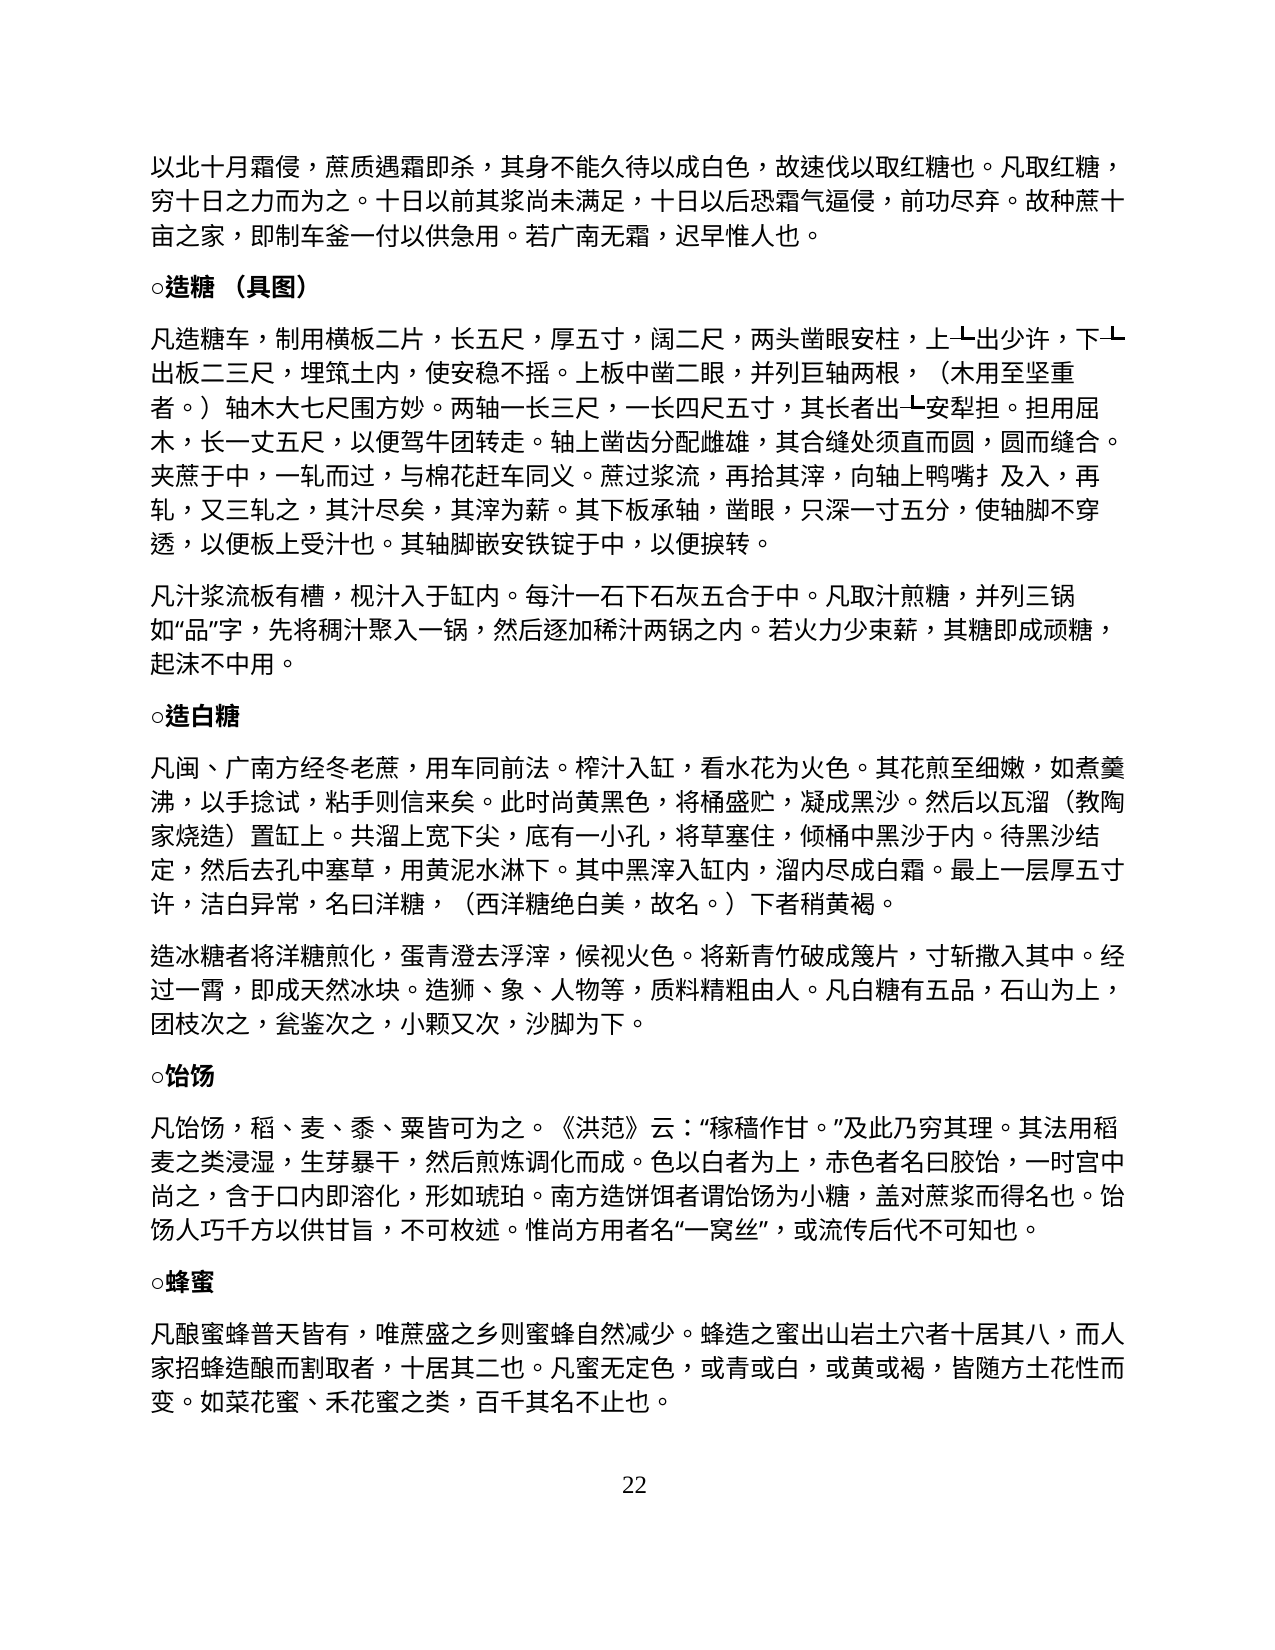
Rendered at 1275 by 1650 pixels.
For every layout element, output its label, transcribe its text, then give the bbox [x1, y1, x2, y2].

text ○造糖 （具图） [150, 270, 1125, 304]
text 凡饴饧，稻、麦、黍、粟皆可为之。《洪范》云：“稼穑作甘。”及此乃穷其理。其法用稻麦之类浸湿，生芽暴干，然后煎炼调化而成。色以白者为上，赤色者名曰胶饴，一时宫中尚之，含于口内即溶化，形如琥珀。南方造饼饵者谓饴饧为小糖，盖对蔗浆而得名也。饴饧人巧千方以供甘旨，不可枚述。惟尚方用者名“一窝丝”，或流传后代不可知也。 [150, 1111, 1125, 1247]
text 造冰糖者将洋糖煎化，蛋青澄去浮滓，候视火色。将新青竹破成篾片，寸斩撒入其中。经过一霄，即成天然冰块。造狮、象、人物等，质料精粗由人。凡白糖有五品，石山为上，团枝次之，瓮鉴次之，小颗又次，沙脚为下。 [150, 939, 1125, 1041]
text 凡酿蜜蜂普天皆有，唯蔗盛之乡则蜜蜂自然减少。蜂造之蜜出山岩土穴者十居其八，而人家招蜂造酿而割取者，十居其二也。凡蜜无定色，或青或白，或黄或褐，皆随方土花性而变。如菜花蜜、禾花蜜之类，百千其名不止也。 [150, 1317, 1125, 1419]
text 凡闽、广南方经冬老蔗，用车同前法。榨汁入缸，看水花为火色。其花煎至细嫩，如煮羹沸，以手捻试，粘手则信来矣。此时尚黄黑色，将桶盛贮，凝成黑沙。然后以瓦溜（教陶家烧造）置缸上。共溜上宽下尖，底有一小孔，将草塞住，倾桶中黑沙于内。待黑沙结定，然后去孔中塞草，用黄泥水淋下。其中黑滓入缸内，溜内尽成白霜。最上一层厚五寸许，洁白异常，名曰洋糖，（西洋糖绝白美，故名。）下者稍黄褐。 [150, 751, 1125, 921]
text 凡造糖车，制用横板二片，长五尺，厚五寸，阔二尺，两头凿眼安柱，上┺出少许，下┺出板二三尺，埋筑土内，使安稳不摇。上板中凿二眼，并列巨轴两根，（木用至坚重者。）轴木大七尺围方妙。两轴一长三尺，一长四尺五寸，其长者出┺安犁担。担用屈木，长一丈五尺，以便驾牛团转走。轴上凿齿分配雌雄，其合缝处须直而圆，圆而缝合。夹蔗于中，一轧而过，与棉花赶车同义。蔗过浆流，再拾其滓，向轴上鸭嘴扌及入，再轧，又三轧之，其汁尽矣，其滓为薪。其下板承轴，凿眼，只深一寸五分，使轴脚不穿透，以便板上受汁也。其轴脚嵌安铁锭于中，以便捩转。 [150, 322, 1125, 561]
text ○蜂蜜 [150, 1265, 1125, 1299]
text ○造白糖 [150, 698, 1125, 733]
text ○饴饧 [150, 1059, 1125, 1093]
text 以北十月霜侵，蔗质遇霜即杀，其身不能久待以成白色，故速伐以取红糖也。凡取红糖，穷十日之力而为之。十日以前其浆尚未满足，十日以后恐霜气逼侵，前功尽弃。故种蔗十亩之家，即制车釜一付以供急用。若广南无霜，迟早惟人也。 [150, 150, 1125, 252]
text 凡汁浆流板有槽，枧汁入于缸内。每汁一石下石灰五合于中。凡取汁煎糖，并列三锅如“品”字，先将稠汁聚入一锅，然后逐加稀汁两锅之内。若火力少束薪，其糖即成顽糖，起沫不中用。 [150, 578, 1125, 681]
